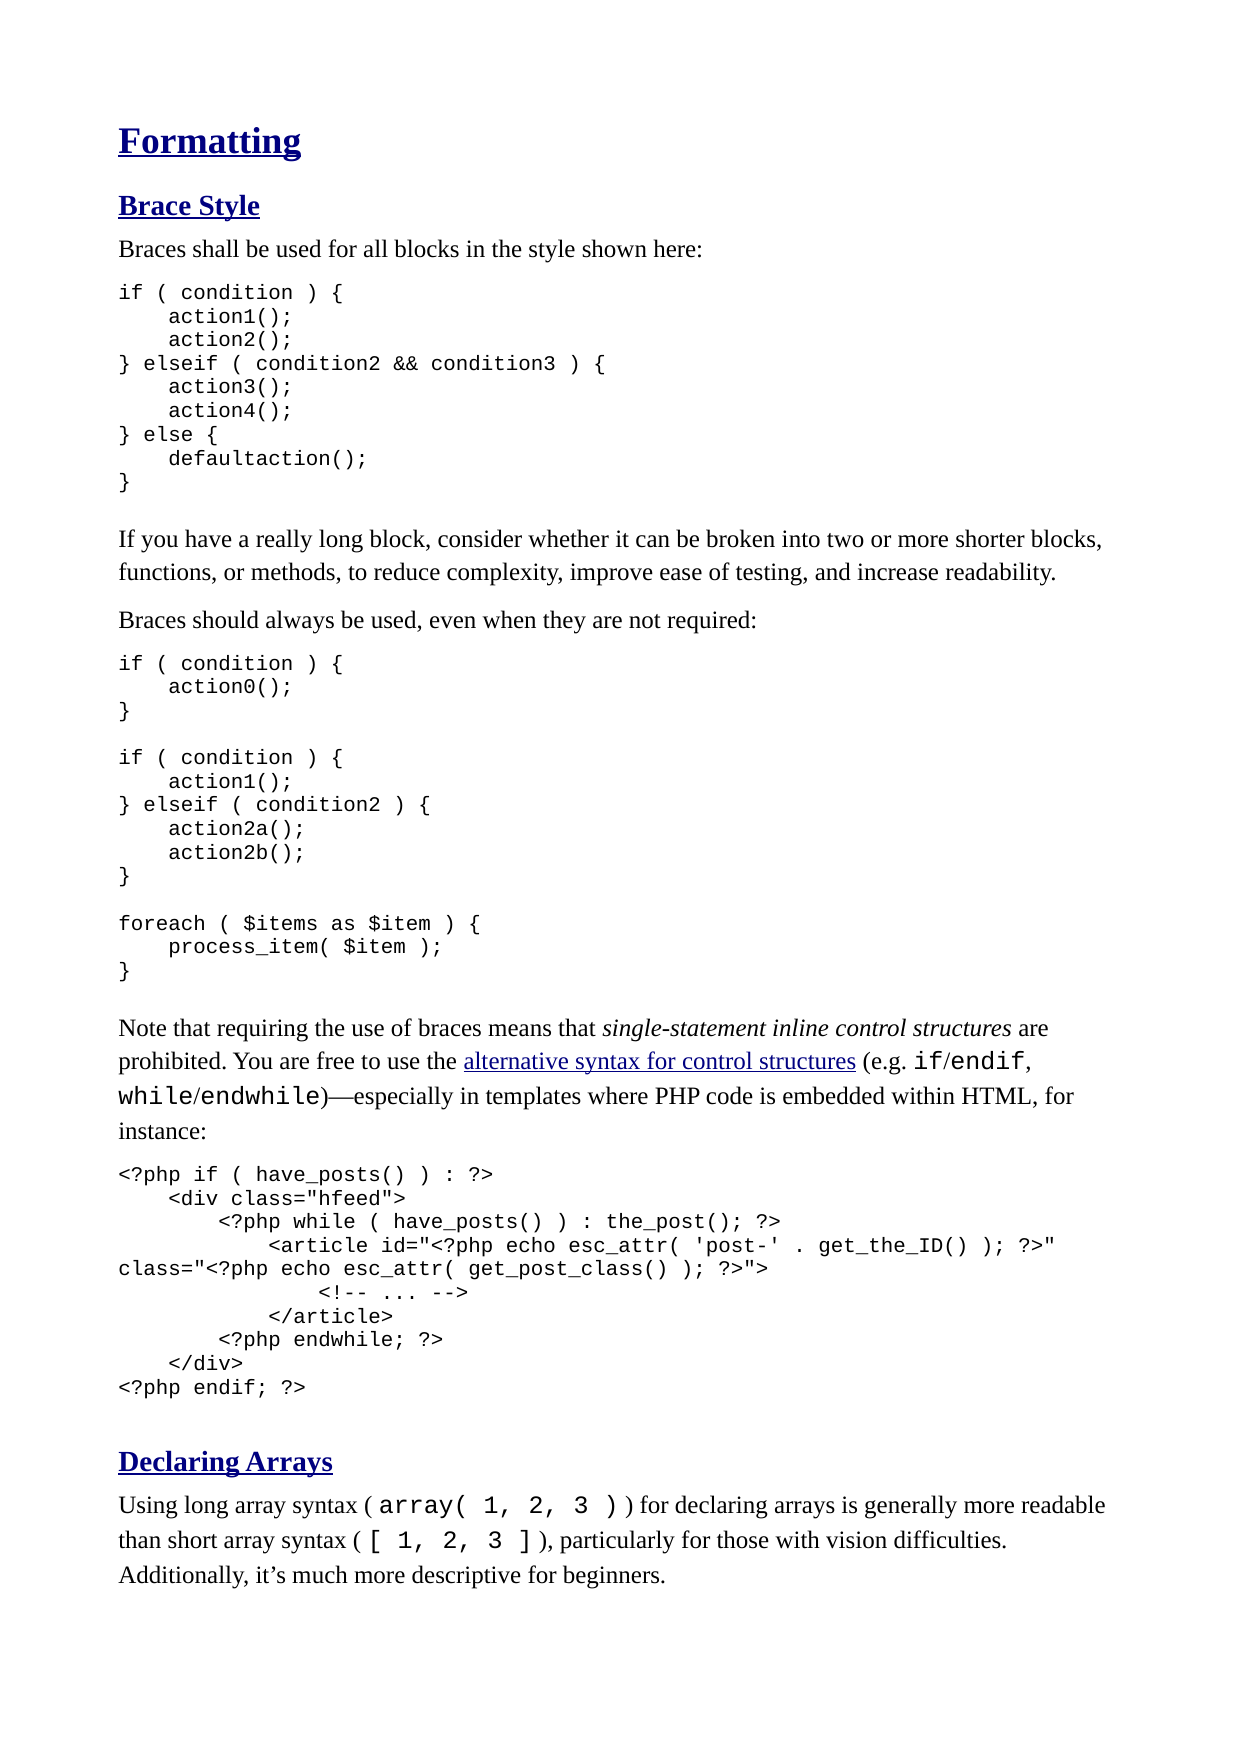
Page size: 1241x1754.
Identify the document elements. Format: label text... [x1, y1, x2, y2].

text action1(); [118, 306, 1122, 329]
text action2b(); [118, 842, 1122, 865]
text <!-- ... --> [118, 1282, 1122, 1306]
text <?php endwhile; ?> [118, 1329, 1122, 1353]
text Using long array syntax ( array( 1, 2, 3 ) ) for declaring arrays is generally more readable than short array syntax ( [ 1, 2, 3 ] ), particularly for those with vision difficulties. Additionally, it’s much more descriptive for beginners. [118, 1490, 1122, 1589]
text } [118, 700, 1122, 723]
text If you have a really long block, consider whether it can be broken into two or more shorter blocks, functions, or methods, to reduce complexity, improve ease of testing, and increase readability. [118, 524, 1122, 586]
text foreach ( $items as $item ) { [118, 913, 1122, 936]
text action1(); [118, 771, 1122, 794]
text } else { [118, 424, 1122, 447]
text } [118, 471, 1122, 495]
text Braces should always be used, even when they are not required: [118, 605, 1122, 634]
subtitle Brace Style [118, 188, 1122, 222]
text process_item( $item ); [118, 936, 1122, 960]
text } [118, 960, 1122, 983]
text Braces shall be used for all blocks in the style shown here: [118, 234, 1122, 263]
text defaultaction(); [118, 447, 1122, 471]
text <?php while ( have_posts() ) : the_post(); ?> [118, 1211, 1122, 1235]
text action0(); [118, 676, 1122, 700]
text <?php endif; ?> [118, 1377, 1122, 1400]
subtitle Formatting [118, 118, 1122, 161]
text } [118, 865, 1122, 889]
text <?php if ( have_posts() ) : ?> [118, 1164, 1122, 1187]
text if ( condition ) { [118, 652, 1122, 676]
text if ( condition ) { [118, 747, 1122, 771]
text </article> [118, 1306, 1122, 1329]
text action2a(); [118, 818, 1122, 842]
text <div class="hfeed"> [118, 1187, 1122, 1211]
text } elseif ( condition2 ) { [118, 794, 1122, 818]
subtitle Declaring Arrays [118, 1444, 1122, 1478]
text </div> [118, 1353, 1122, 1377]
text action4(); [118, 400, 1122, 424]
text action3(); [118, 377, 1122, 400]
text if ( condition ) { [118, 282, 1122, 306]
text Note that requiring the use of braces means that single-statement inline control structures are prohibited. You are free to use the alternative syntax for control structures (e.g. if/endif, while/endwhile)—especially in templates where PHP code is embedded within HTML, for instance: [118, 1013, 1122, 1145]
text action2(); [118, 329, 1122, 353]
text } elseif ( condition2 && condition3 ) { [118, 353, 1122, 377]
text <article id="<?php echo esc_attr( 'post-' . get_the_ID() ); ?>" class="<?php echo esc_attr( get_post_class() ); ?>"> [118, 1235, 1122, 1282]
